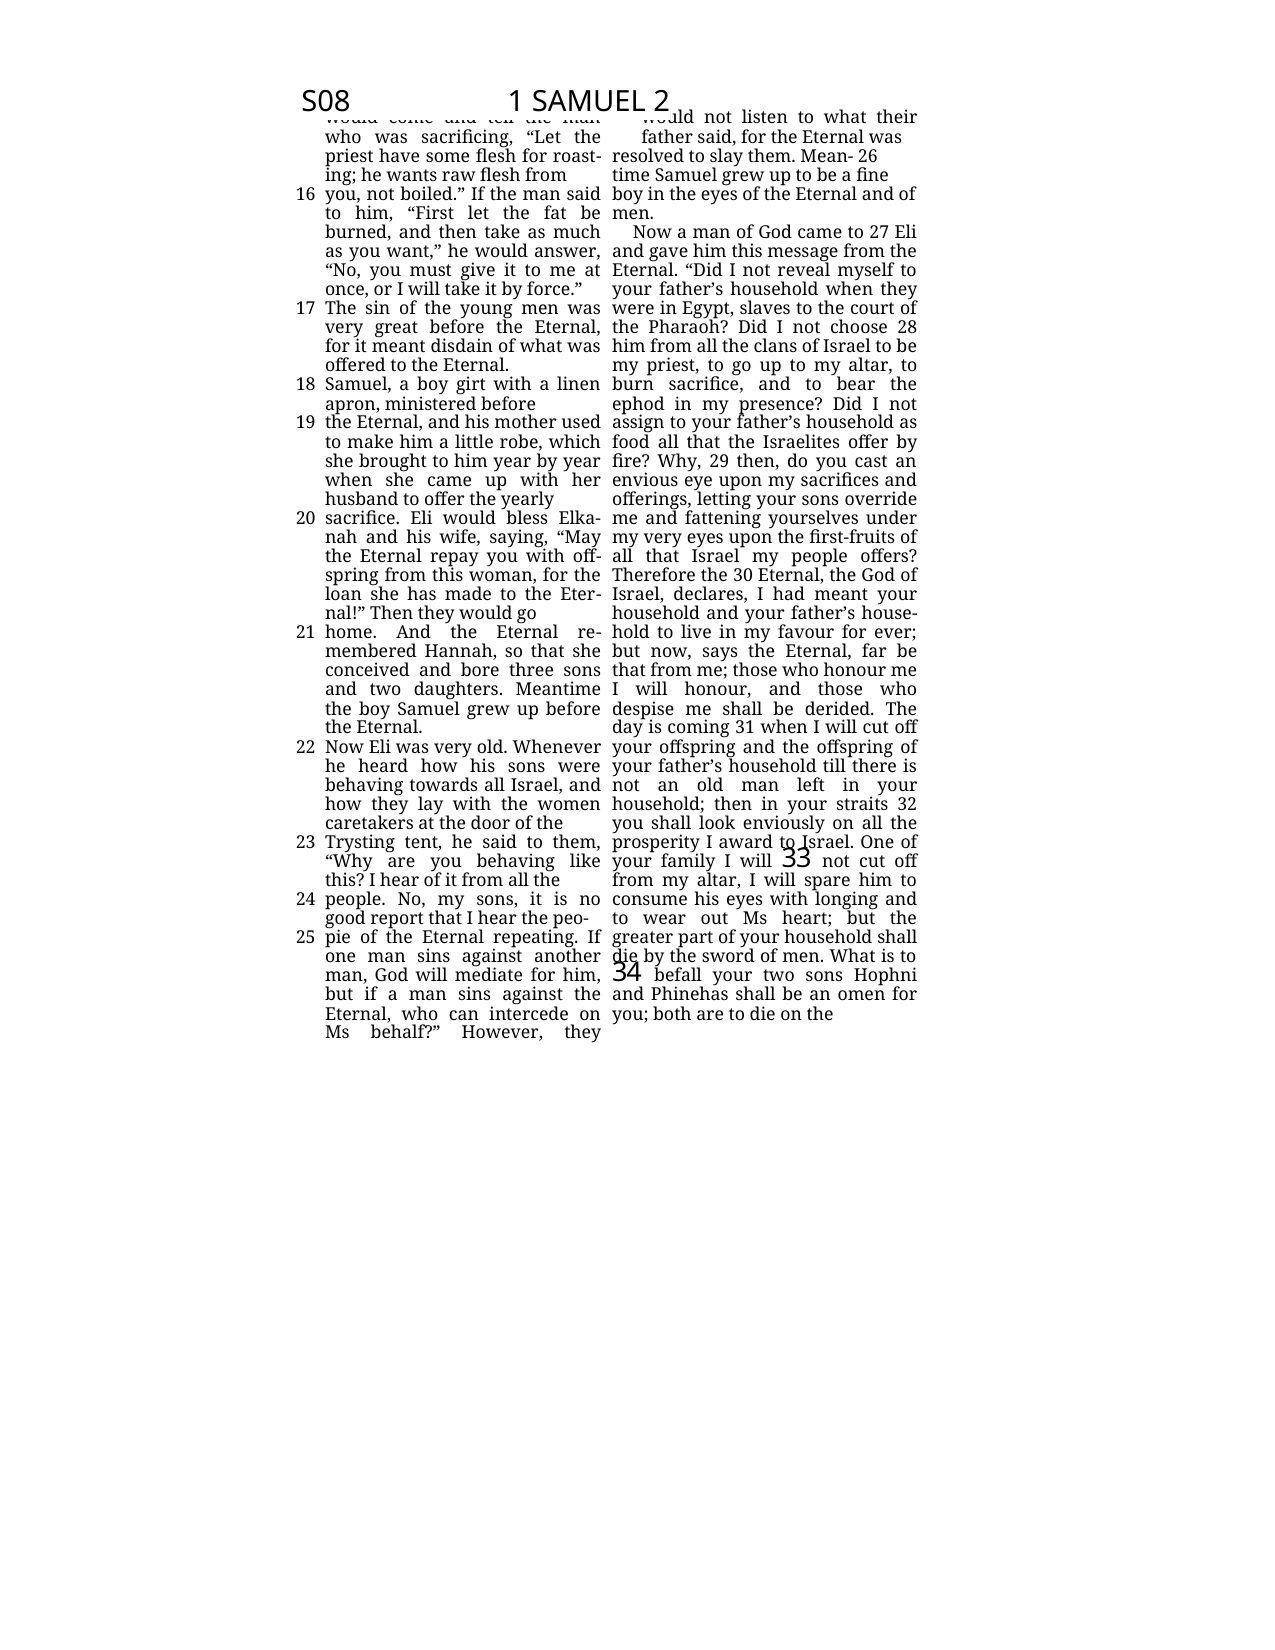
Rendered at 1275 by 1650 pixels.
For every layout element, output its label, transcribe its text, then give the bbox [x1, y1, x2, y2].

list The sin of the young men was very great before the Eternal, for it meant disdain of what was offered to the Eternal. [296, 299, 601, 376]
list Now Eli was very old. When­ever he heard how his sons were behaving towards all Israel, and how they lay with the women caretakers at the door of the [296, 738, 601, 833]
list pie of the Eternal repeating. If one man sins against another man, God will mediate for him, but if a man sins against the Eternal, who can intercede on Ms behalf?” However, they would not listen to what their father said, for the Eternal was [612, 109, 917, 147]
text resolved to slay them. Mean- 26 time Samuel grew up to be a fine boy in the eyes of the Eter­nal and of men. [612, 147, 917, 223]
text Now a man of God came to 27 Eli and gave him this message from the Eternal. “Did I not reveal myself to your father’s household when they were in Egypt, slaves to the court of the Pharaoh? Did I not choose 28 him from all the clans of Israel to be my priest, to go up to my altar, to burn sacrifice, and to bear the ephod in my presence? Did I not assign to your father’s household as food all that the Israelites offer by fire? Why, 29 then, do you cast an envious eye upon my sacrifices and offer­ings, letting your sons override me and fattening yourselves under my very eyes upon the first-fruits of all that Israel my people offers? Therefore the 30 Eternal, the God of Israel, de­clares, I had meant your house­hold and your father’s house­hold to live in my favour for ever; but now, says the Eternal, far be that from me; those who honour me I will honour, and those who despise me shall be derided. The day is coming 31 when I will cut off your off­spring and the offspring of your father’s household till there is not an old man left in your household; then in your straits 32 you shall look enviously on all the prosperity I award to Is­rael. One of your family I will 33 not cut off from my altar, I will spare him to consume his eyes with longing and to wear out Ms heart; but the greater part of your household shall die by the sword of men. What is to 34 befall your two sons Hophni and Phinehas shall be an omen for you; both are to die on the [612, 223, 917, 1024]
list pie of the Eternal repeating. If one man sins against another man, God will mediate for him, but if a man sins against the Eternal, who can intercede on Ms behalf?” However, they would not listen to what their father said, for the Eternal was [296, 928, 601, 1043]
text would come and tell the man who was sacrificing, “Let the priest have some flesh for roast­ing; he wants raw flesh from [325, 120, 601, 185]
list the Eternal, and his mother used to make him a little robe, which she brought to him year by year when she came up with her husband to offer the yearly [296, 414, 601, 509]
list people. No, my sons, it is no good report that I hear the peo- [296, 890, 601, 928]
list home. And the Eternal re­membered Hannah, so that she conceived and bore three sons and two daughters. Meantime the boy Samuel grew up before the Eternal. [296, 623, 601, 738]
list you, not boiled.” If the man said to him, “First let the fat be burned, and then take as much as you want,” he would answer, “No, you must give it to me at once, or I will take it by force.” [296, 185, 601, 299]
list sacrifice. Eli would bless Elka- nah and his wife, saying, “May the Eternal repay you with off­spring from this woman, for the loan she has made to the Eter­nal!” Then they would go [296, 509, 601, 623]
list Trysting tent, he said to them, “Why are you behaving like this? I hear of it from all the [296, 833, 601, 890]
list Samuel, a boy girt with a linen apron, ministered before [296, 376, 601, 414]
